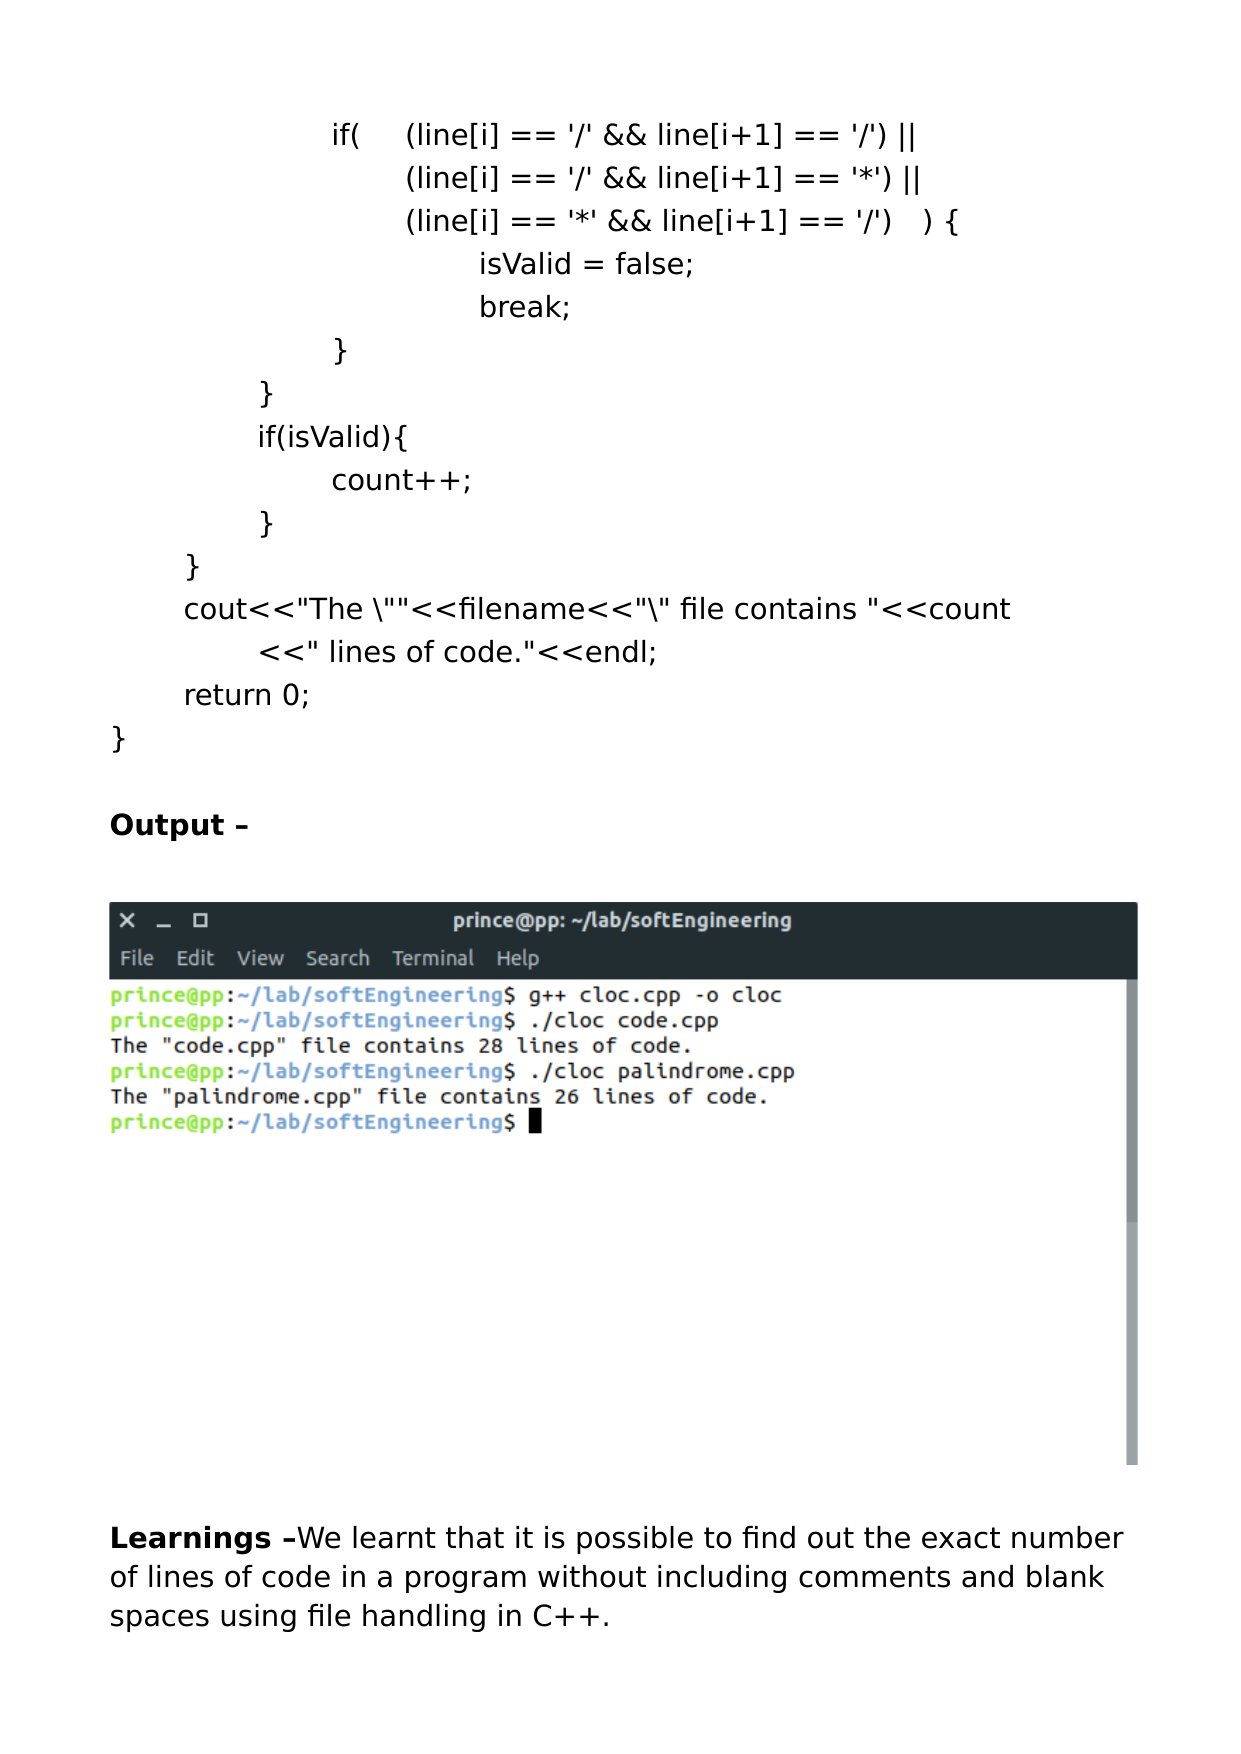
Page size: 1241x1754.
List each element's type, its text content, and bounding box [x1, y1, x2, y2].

text isValid = false; [109, 247, 1137, 281]
text count++; [109, 463, 1137, 497]
picture [109, 902, 1138, 1465]
text return 0; [109, 679, 1137, 713]
text cout<<"The \""<<filename<<"\" file contains "<<count [109, 592, 1137, 626]
text } [109, 334, 1137, 368]
text (line[i] == '*' && line[i+1] == '/') ) { [109, 204, 1137, 238]
text break; [109, 291, 1137, 324]
text if( (line[i] == '/' && line[i+1] == '/') || [109, 118, 1137, 152]
text if(isValid){ [109, 420, 1137, 454]
text } [109, 549, 1137, 583]
text } [109, 377, 1137, 411]
text (line[i] == '/' && line[i+1] == '*') || [109, 161, 1137, 195]
text <<" lines of code."<<endl; [109, 636, 1137, 669]
text } [109, 722, 1137, 756]
text Learnings –We learnt that it is possible to find out the exact number of lines of code in a program without including comments and blank spaces using file handling in C++. [109, 1522, 1137, 1634]
text Output – [109, 808, 1137, 842]
text } [109, 506, 1137, 540]
